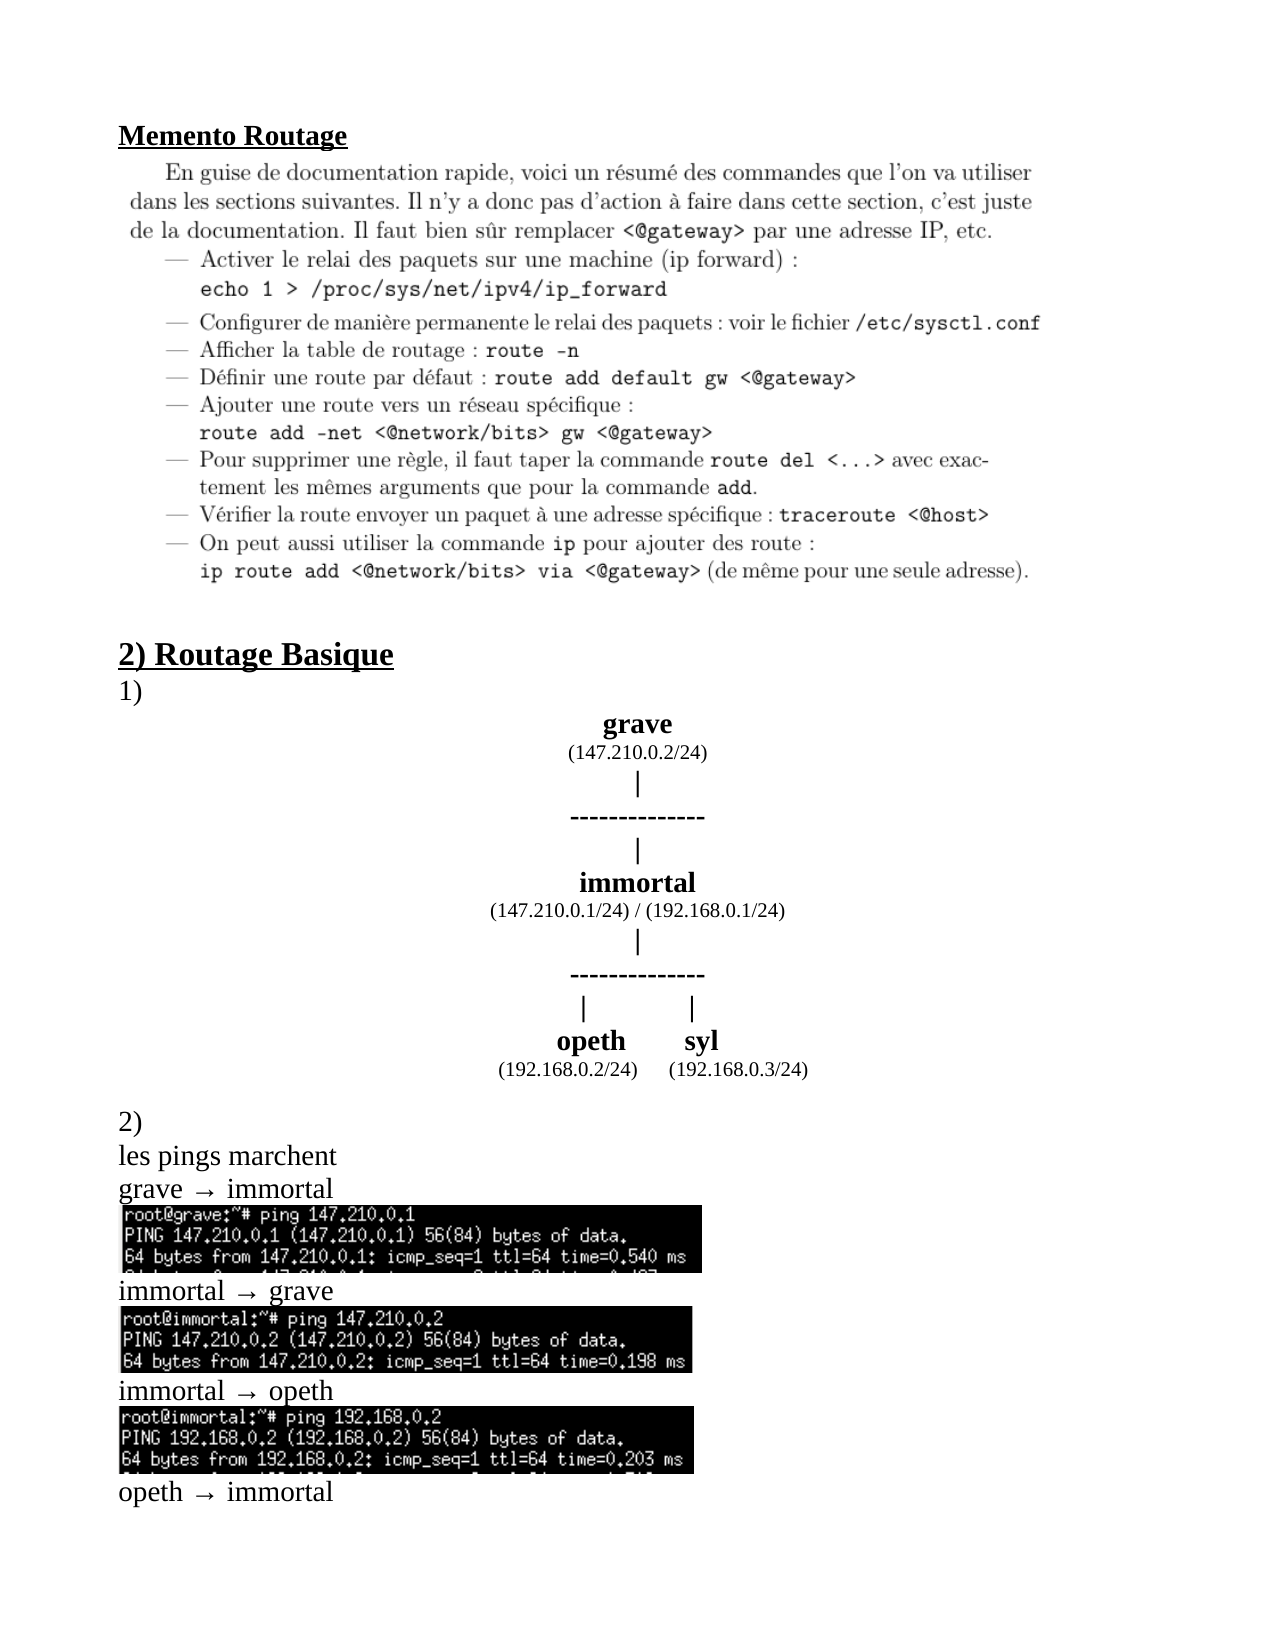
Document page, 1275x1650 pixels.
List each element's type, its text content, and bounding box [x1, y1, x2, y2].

text -------------- [118, 798, 1157, 831]
text les pings marchent [118, 1138, 1157, 1172]
text (147.210.0.2/24) [118, 740, 1157, 764]
text | [118, 922, 1157, 956]
text opeth → immortal [118, 1474, 1157, 1507]
text 1) [118, 673, 1157, 706]
picture [118, 1205, 702, 1273]
text immortal → opeth [118, 1373, 1157, 1406]
text | | [118, 989, 1157, 1023]
text 2) Routage Basique [118, 634, 1157, 673]
text Memento Routage [118, 118, 1157, 152]
picture [118, 151, 1045, 597]
text grave → immortal [118, 1172, 1157, 1205]
text immortal [118, 865, 1157, 898]
picture [118, 1406, 694, 1474]
text (147.210.0.1/24) / (192.168.0.1/24) [118, 898, 1157, 922]
text immortal → grave [118, 1273, 1157, 1306]
text 2) [118, 1104, 1157, 1138]
text opeth syl [118, 1023, 1157, 1056]
text grave [118, 706, 1157, 740]
text | [118, 831, 1157, 865]
text -------------- [118, 956, 1157, 989]
text (192.168.0.2/24) (192.168.0.3/24) [118, 1056, 1157, 1081]
picture [118, 1306, 693, 1373]
text | [118, 764, 1157, 798]
